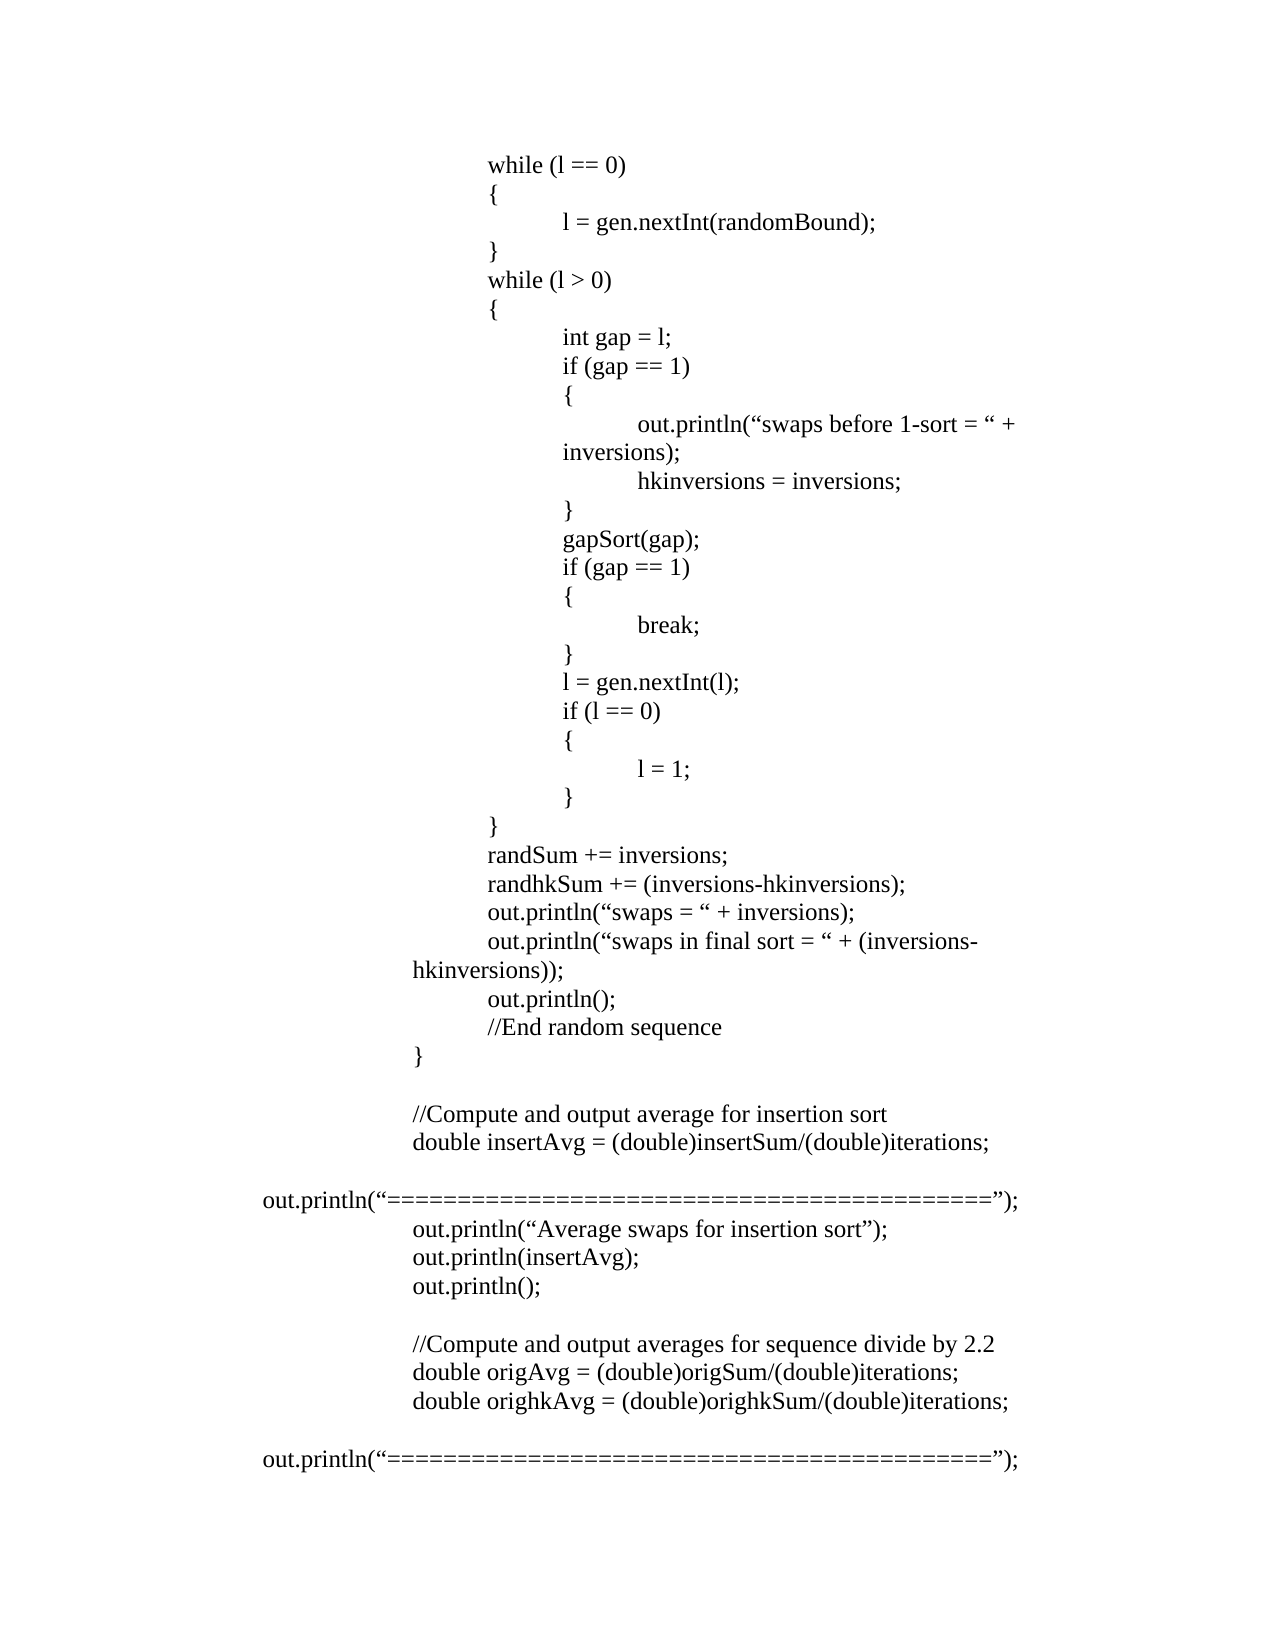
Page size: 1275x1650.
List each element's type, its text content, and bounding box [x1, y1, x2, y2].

text out.println(“===========================================”); [187, 1156, 1087, 1214]
text out.println(); [187, 1271, 1087, 1300]
text //Compute and output averages for sequence divide by 2.2 [187, 1329, 1087, 1357]
text } [187, 236, 1087, 265]
text out.println(); [187, 984, 1087, 1012]
text if (l == 0) [187, 696, 1087, 725]
text { [187, 380, 1087, 409]
text } [187, 495, 1087, 524]
text } [187, 782, 1087, 811]
text out.println(“swaps in final sort = “ + (inversions-hkinversions)); [412, 926, 1087, 984]
text } [187, 811, 1087, 840]
text while (l > 0) [187, 265, 1087, 294]
text { [187, 725, 1087, 754]
text break; [187, 610, 1087, 639]
text out.println(“===========================================”); [187, 1415, 1087, 1472]
text gapSort(gap); [187, 524, 1087, 552]
text out.println(“swaps = “ + inversions); [187, 897, 1087, 926]
text { [187, 294, 1087, 322]
text l = 1; [187, 754, 1087, 782]
text } [187, 1041, 1087, 1070]
text //End random sequence [187, 1012, 1087, 1041]
text randSum += inversions; [187, 840, 1087, 869]
text if (gap == 1) [187, 351, 1087, 380]
text l = gen.nextInt(l); [187, 667, 1087, 696]
text double orighkAvg = (double)orighkSum/(double)iterations; [187, 1386, 1087, 1415]
text double insertAvg = (double)insertSum/(double)iterations; [187, 1127, 1087, 1156]
text { [187, 581, 1087, 610]
text while (l == 0) [187, 150, 1087, 179]
text randhkSum += (inversions-hkinversions); [187, 869, 1087, 897]
text hkinversions = inversions; [187, 466, 1087, 495]
text int gap = l; [187, 322, 1087, 351]
text if (gap == 1) [187, 552, 1087, 581]
text double origAvg = (double)origSum/(double)iterations; [187, 1357, 1087, 1386]
text out.println(insertAvg); [187, 1242, 1087, 1271]
text l = gen.nextInt(randomBound); [187, 207, 1087, 236]
text { [187, 179, 1087, 207]
text out.println(“Average swaps for insertion sort”); [187, 1214, 1087, 1242]
text } [187, 639, 1087, 667]
text out.println(“swaps before 1-sort = “ + inversions); [562, 409, 1087, 466]
text //Compute and output average for insertion sort [187, 1099, 1087, 1127]
